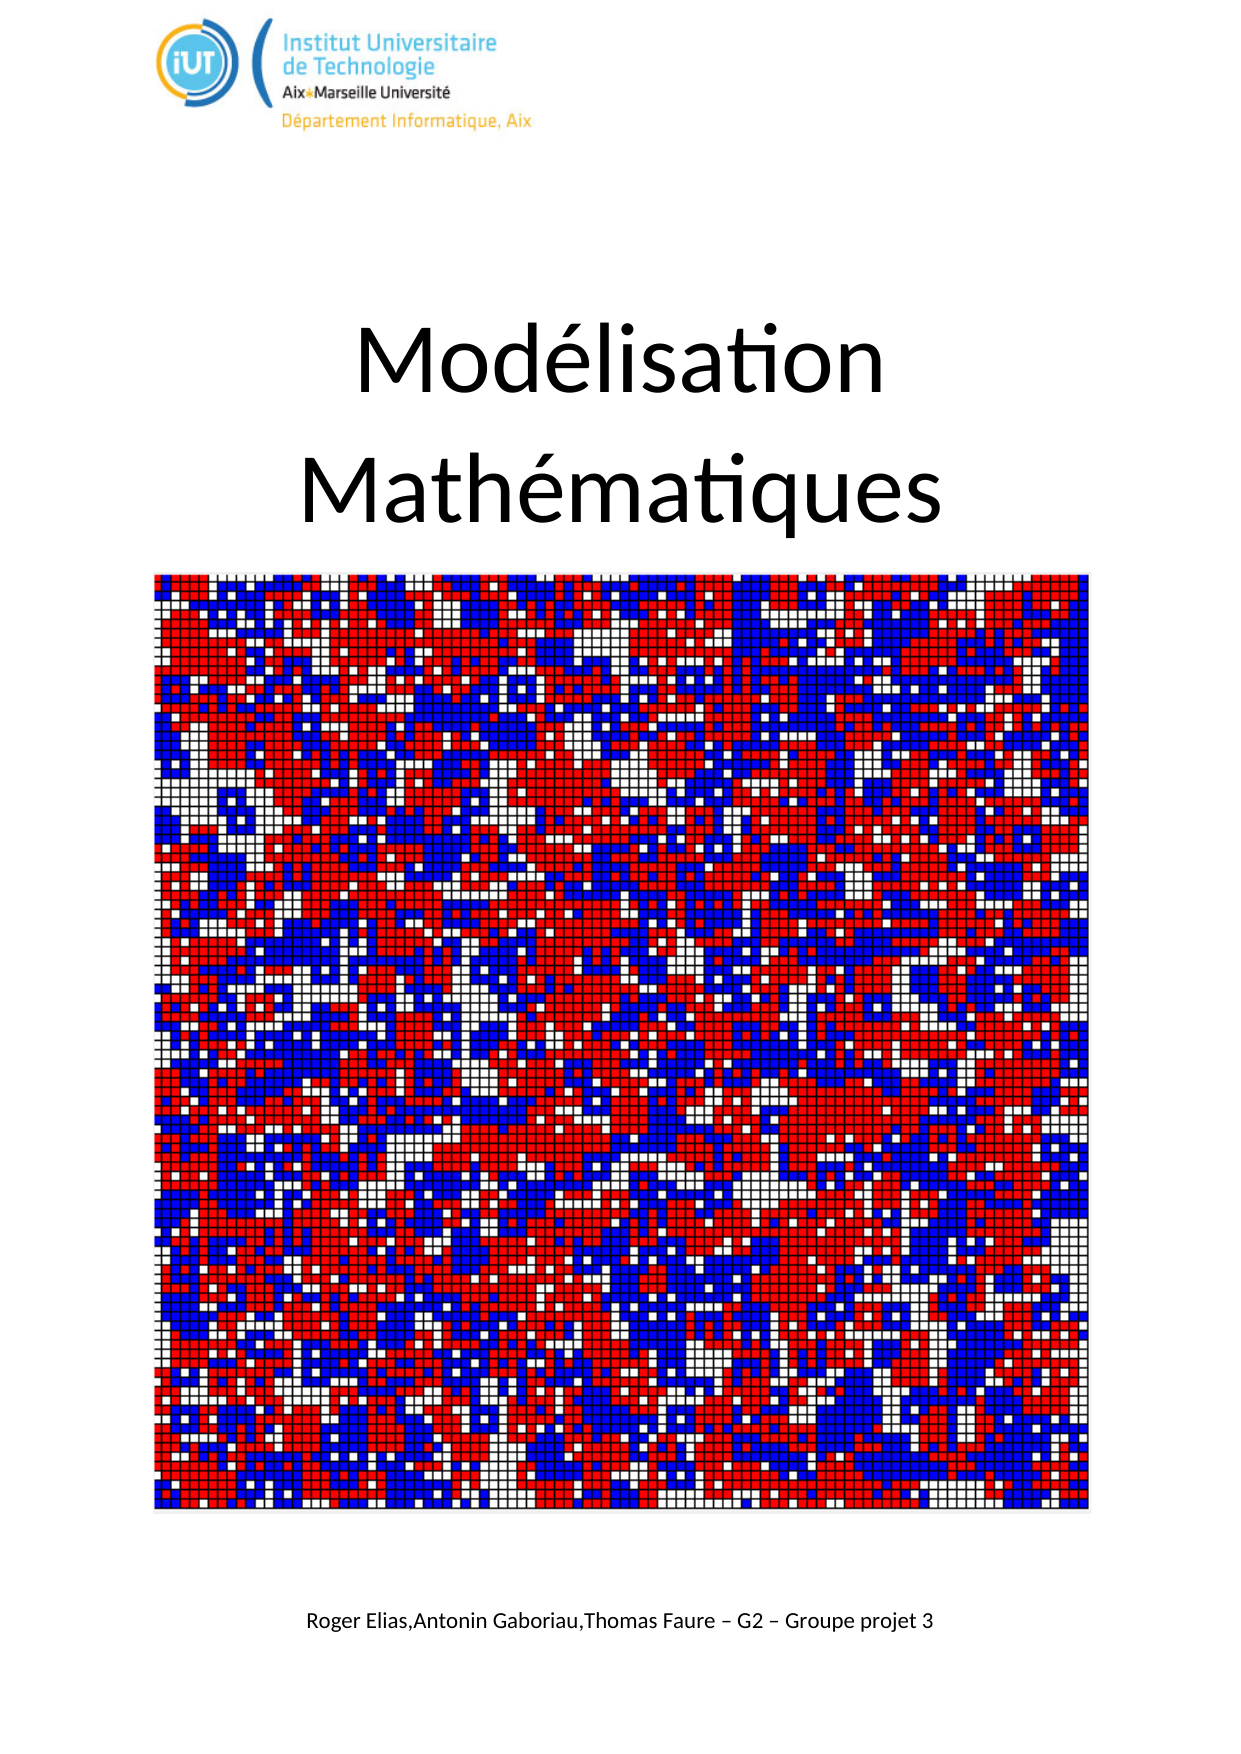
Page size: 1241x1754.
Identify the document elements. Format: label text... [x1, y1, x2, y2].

text Modélisation Mathématiques [148, 295, 1093, 548]
